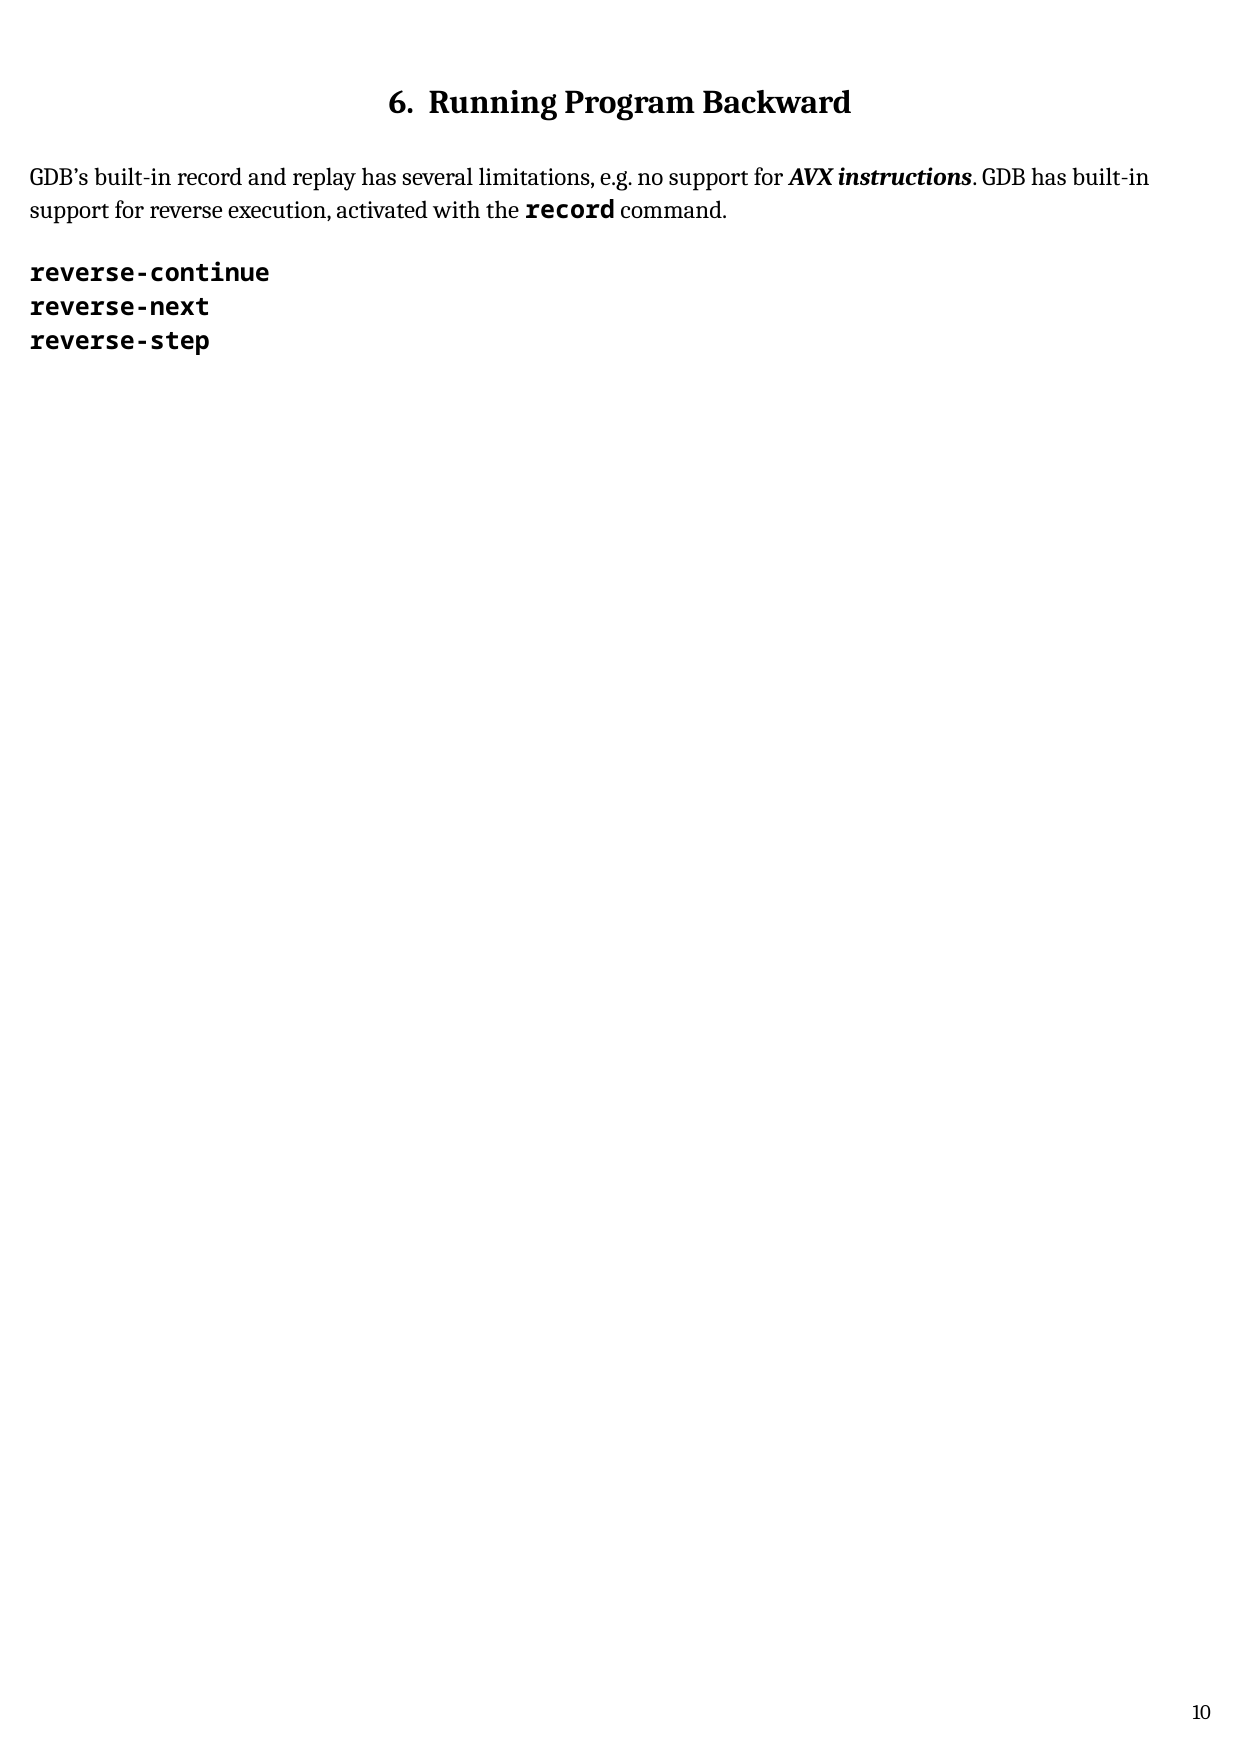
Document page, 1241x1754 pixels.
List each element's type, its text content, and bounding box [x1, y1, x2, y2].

text reverse-continue [29, 254, 1211, 288]
text GDB’s built-in record and replay has several limitations, e.g. no support for AVX instructions. GDB has built-in support for reverse execution, activated with the record command. [29, 163, 1211, 226]
text reverse-next [29, 288, 1211, 322]
subtitle 6. Running Program Backward [29, 83, 1211, 122]
text reverse-step [29, 322, 1211, 357]
